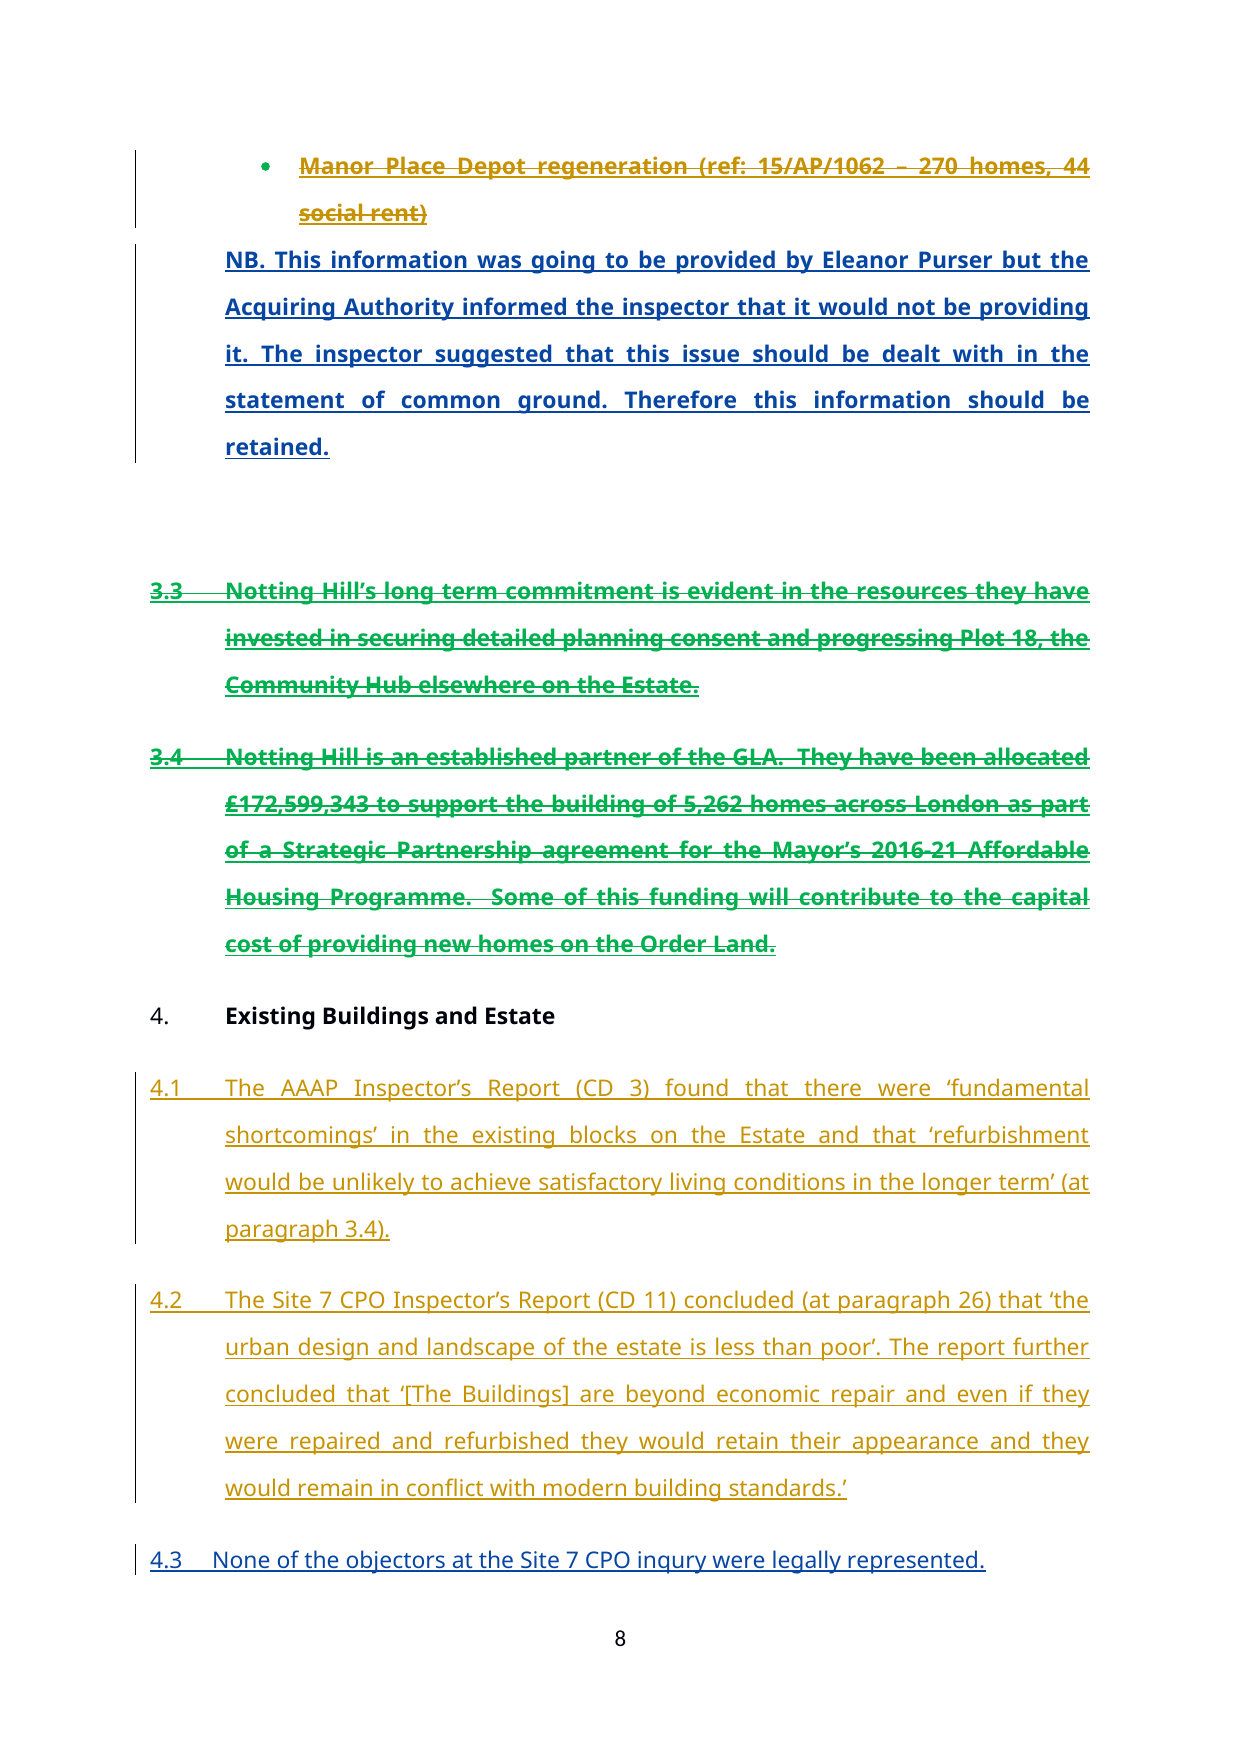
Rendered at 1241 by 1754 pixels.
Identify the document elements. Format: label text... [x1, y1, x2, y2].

text 3.4 Notting Hill is an established partner of the GLA. They have been allocated £172,599,343 to support the building of 5,262 homes across London as part of a Strategic Partnership agreement for the Mayor’s 2016-21 Affordable Housing Programme. Some of this funding will contribute to the capital cost of providing new homes on the Order Land. [150, 769, 1090, 959]
list statement of common ground. Therefore this information should be [225, 366, 1090, 411]
text invested in securing detailed planning consent and progressing Plot 18, the Community Hub elsewhere on the Estate. [150, 603, 1090, 700]
list it. The inspector suggested that this issue should be dealt with in the [225, 319, 1090, 364]
list retained. [225, 413, 1090, 462]
text 4. Existing Buildings and Estate [150, 1000, 1090, 1031]
text 4.3 None of the objectors at the Site 7 CPO inqury were legally represented. [150, 1544, 1090, 1575]
list Acquiring Authority informed the inspector that it would not be providing [225, 272, 1090, 317]
text 4.2 The Site 7 CPO Inspector’s Report (CD 11) concluded (at paragraph 26) that ‘the [150, 1284, 1090, 1311]
text 3.4 Notting Hill is an established partner of the GLA. They have been allocated £172,599,343 to support the building of 5,262 homes across London as part of a Strategic Partnership agreement for the Mayor’s 2016-21 Affordable Housing Programme. Some of this funding will contribute to the capital cost of providing new homes on the Order Land. [150, 741, 1090, 758]
subtitle 4.1 The AAAP Inspector’s Report (CD 3) found that there were ‘fundamental [150, 1072, 1090, 1098]
text [432, 594, 1018, 601]
list NB. This information was going to be provided by Eleanor Purser but the [225, 244, 1090, 270]
subtitle shortcomings’ in the existing blocks on the Estate and that ‘refurbishment would be unlikely to achieve satisfactory living conditions in the longer term’ (at paragraph 3.4). [150, 1100, 1090, 1244]
text 3.3 Notting Hill’s long term commitment is evident in the resources they have [150, 575, 1090, 593]
text urban design and landscape of the estate is less than poor’. The report further concluded that ‘[The Buildings] are beyond economic repair and even if they were repaired and refurbished they would retain their appearance and they would remain in conflict with modern building standards.’ [150, 1313, 1090, 1503]
